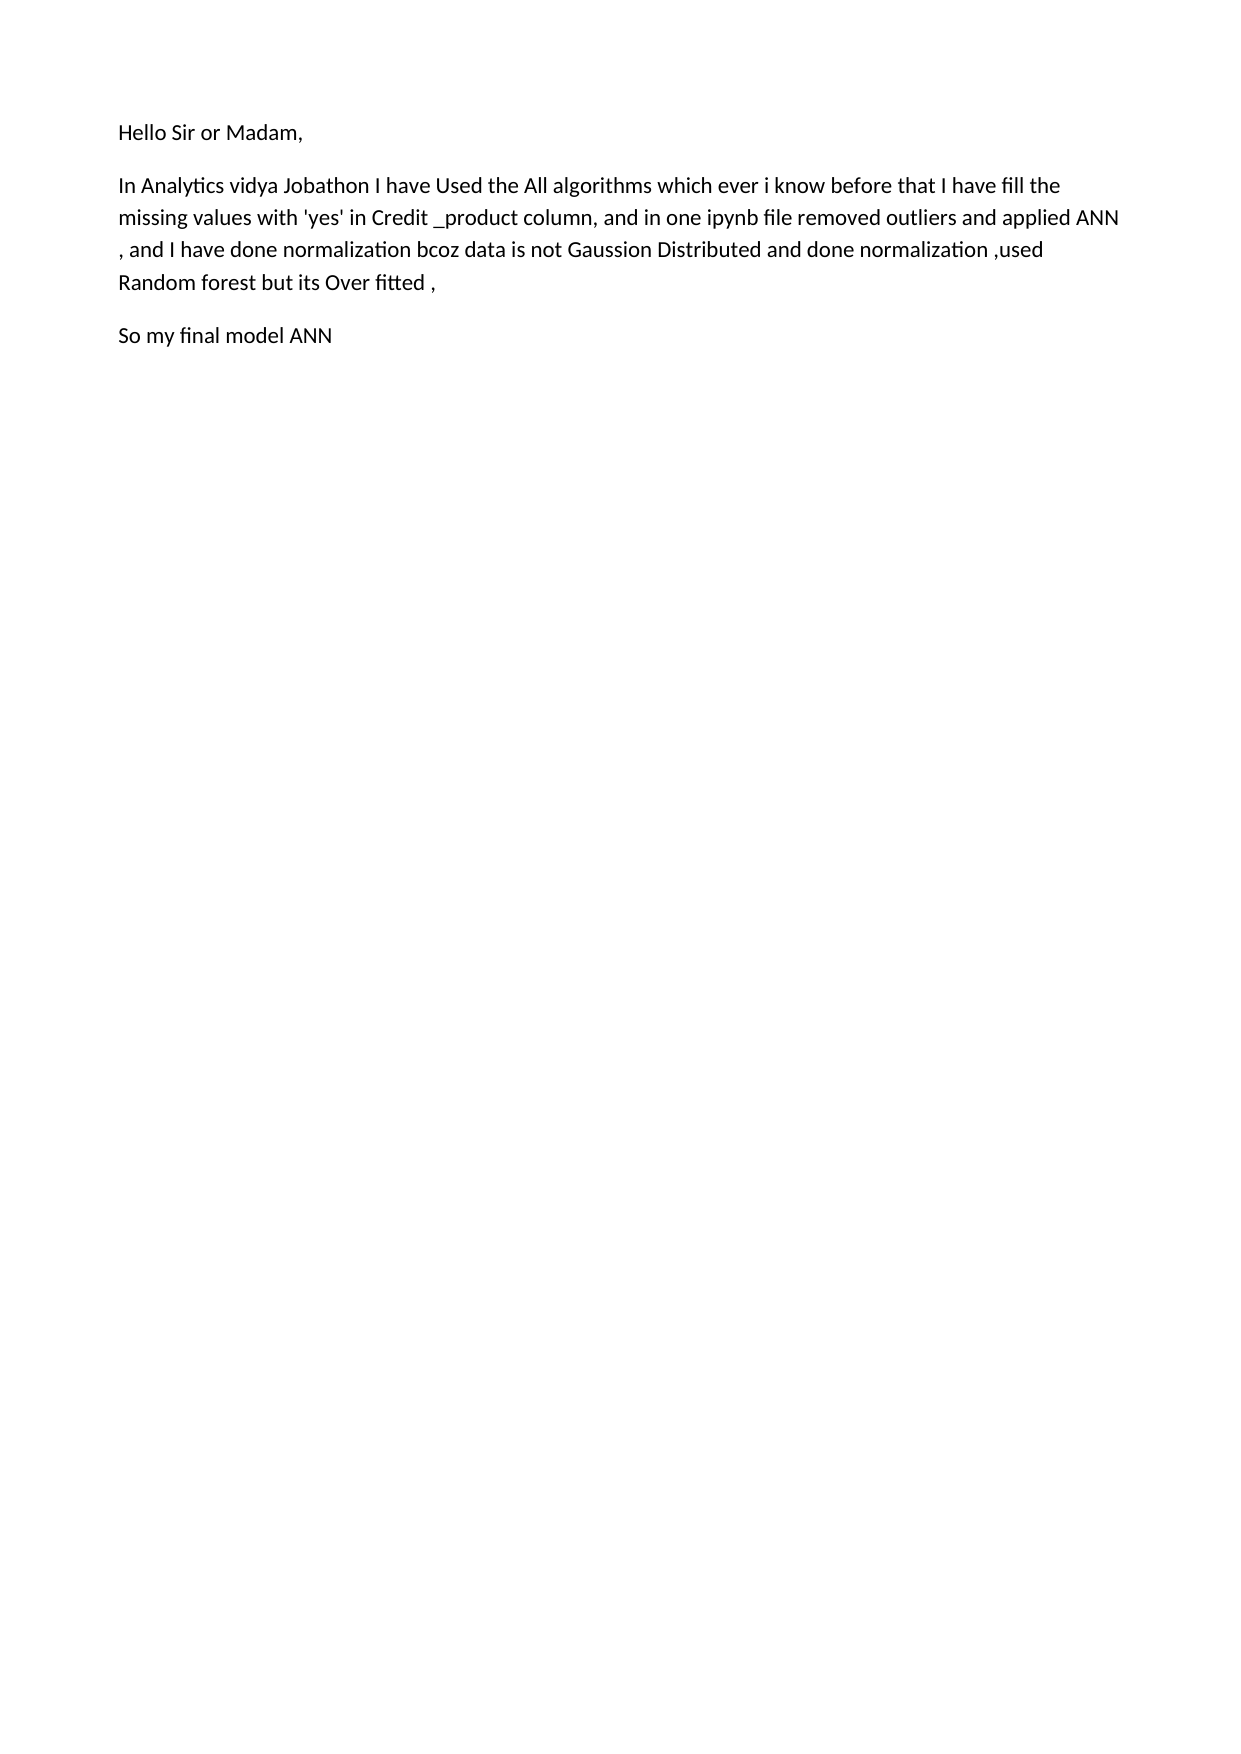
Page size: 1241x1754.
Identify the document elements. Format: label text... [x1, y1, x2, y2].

text Hello Sir or Madam, [118, 118, 1122, 146]
text So my final model ANN [118, 321, 1122, 349]
text In Analytics vidya Jobathon I have Used the All algorithms which ever i know before that I have fill the missing values with 'yes' in Credit _product column, and in one ipynb file removed outliers and applied ANN , and I have done normalization bcoz data is not Gaussion Distributed and done normalization ,used Random forest but its Over fitted , [118, 171, 1122, 296]
